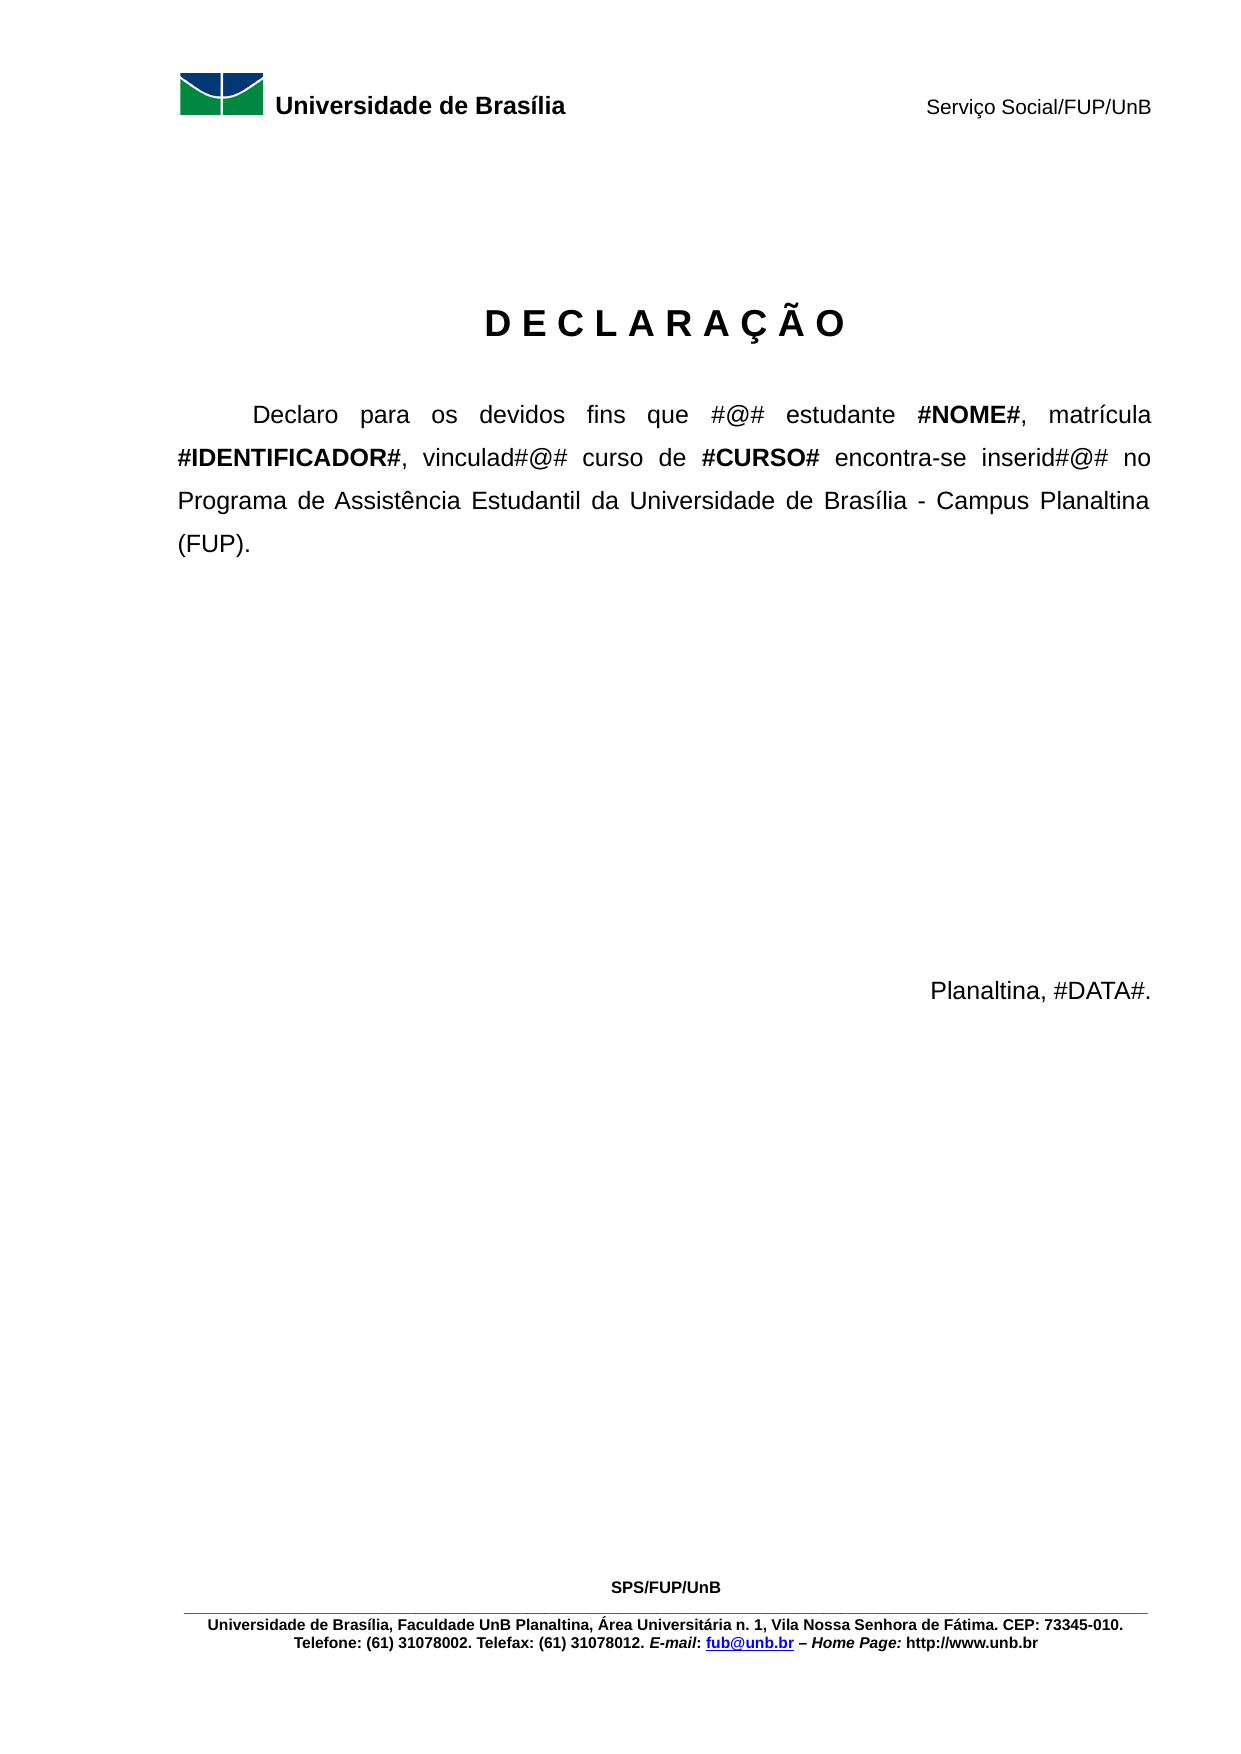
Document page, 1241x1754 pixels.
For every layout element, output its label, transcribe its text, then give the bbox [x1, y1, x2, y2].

text DECLARAÇÃO [177, 301, 1152, 344]
picture [180, 73, 264, 115]
text Declaro para os devidos fins que #@# estudante #NOME#, matrícula #IDENTIFICADOR#, vinculad#@# curso de #CURSO# encontra-se inserid#@# no Programa de Assistência Estudantil da Universidade de Brasília - Campus Planaltina (FUP). [177, 400, 1152, 558]
text Planaltina, #DATA#. [177, 976, 1152, 1005]
